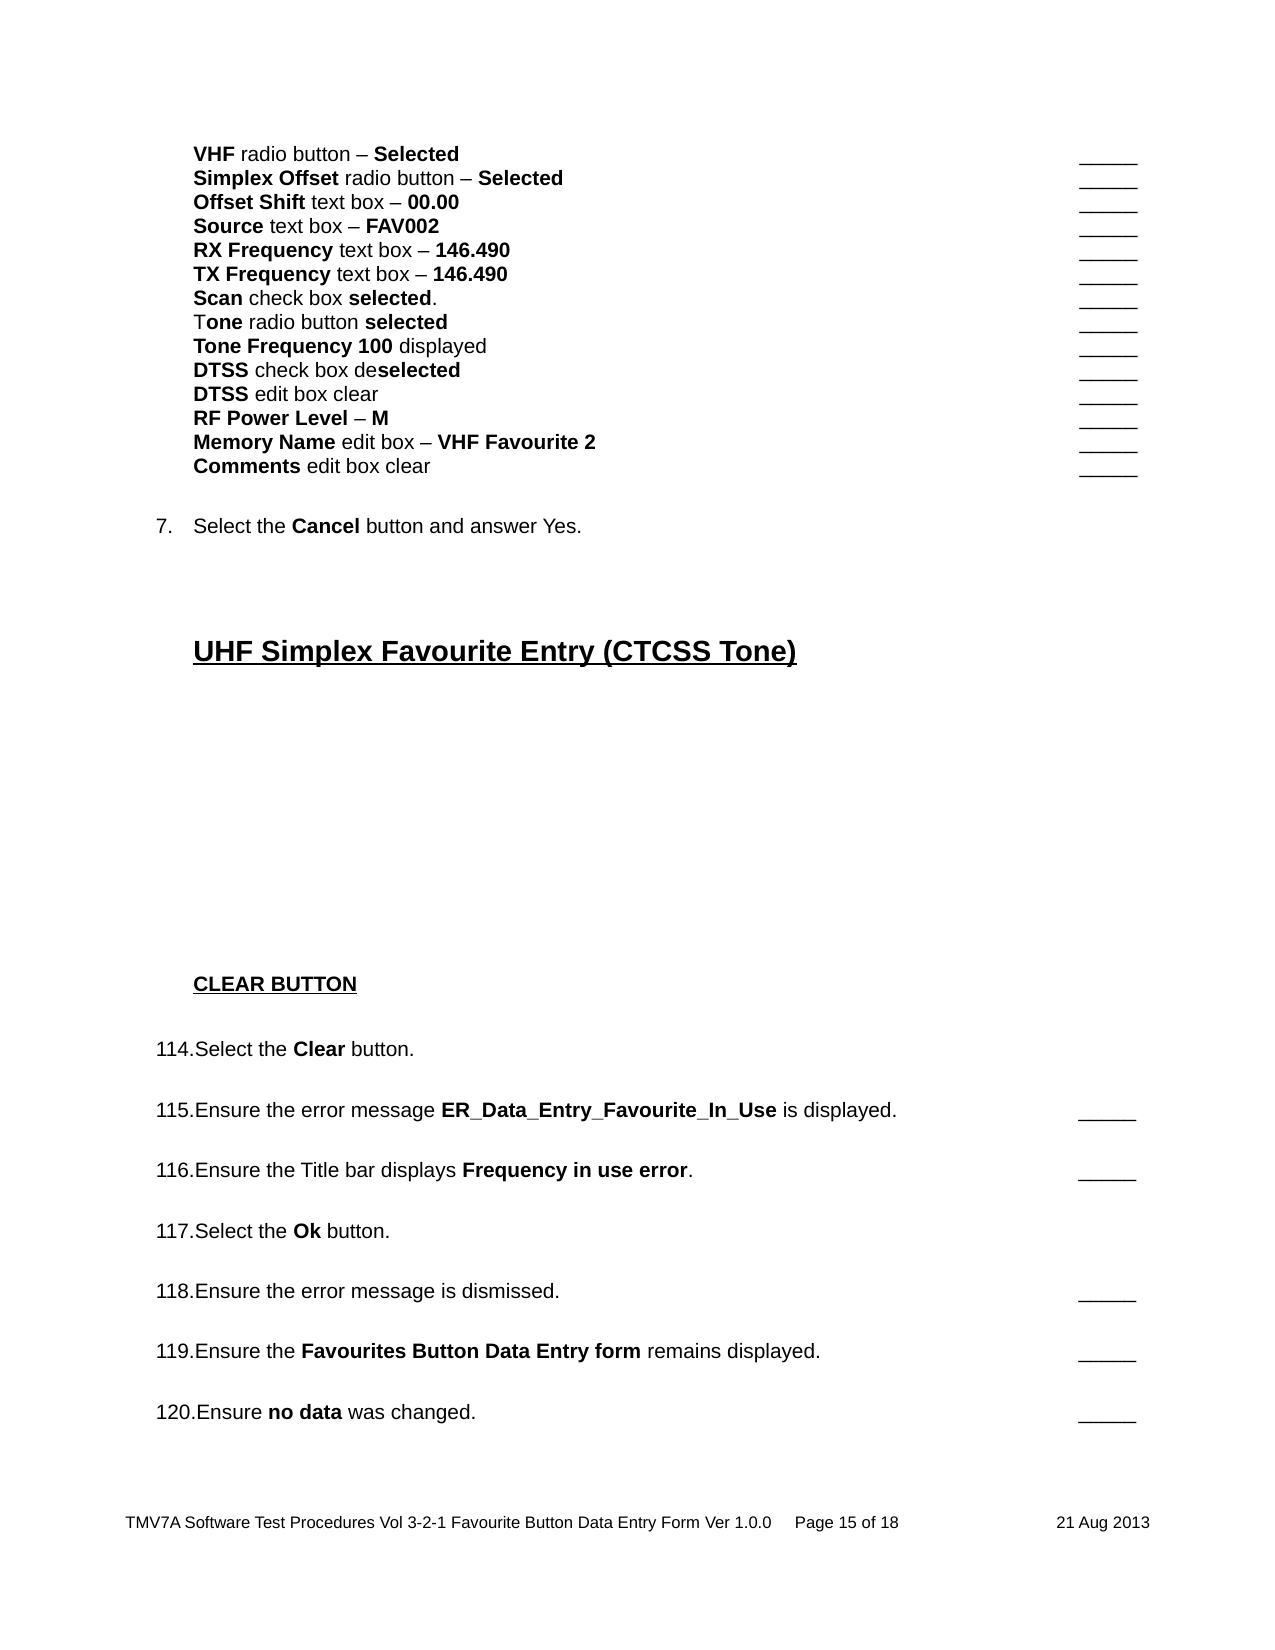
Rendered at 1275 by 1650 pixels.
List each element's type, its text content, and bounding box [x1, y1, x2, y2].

list Ensure the error message ER_Data_Entry_Favourite_In_Use is displayed. _____ [156, 1098, 1157, 1146]
list Ensure the Favourites Button Data Entry form remains displayed. _____ [156, 1339, 1157, 1387]
list Select the Ok button. [156, 1218, 1157, 1266]
list Ensure the error message is dismissed. _____ [156, 1279, 1157, 1327]
list Ensure the Title bar displays Frequency in use error. _____ [156, 1158, 1157, 1206]
list VHF radio button – Selected _____ Simplex Offset radio button – Selected _____ Offset Shift text box – 00.00 _____ Source text box – FAV002 _____ RX Frequency text box – 146.490 _____ TX Frequency text box – 146.490 _____ Scan check box selected. _____ Tone radio button selected _____ Tone Frequency 100 displayed _____ DTSS check box deselected _____ DTSS edit box clear _____ RF Power Level – M _____ Memory Name edit box – VHF Favourite 2 _____ Comments edit box clear _____ [156, 118, 1157, 501]
list Select the Clear button. [156, 1037, 1157, 1085]
list CLEAR BUTTON [156, 972, 1157, 1025]
list Ensure no data was changed. _____ [156, 1400, 1157, 1448]
list Select the Cancel button and answer Yes. UHF Simplex Favourite Entry (CTCSS Tone) [156, 514, 1157, 959]
